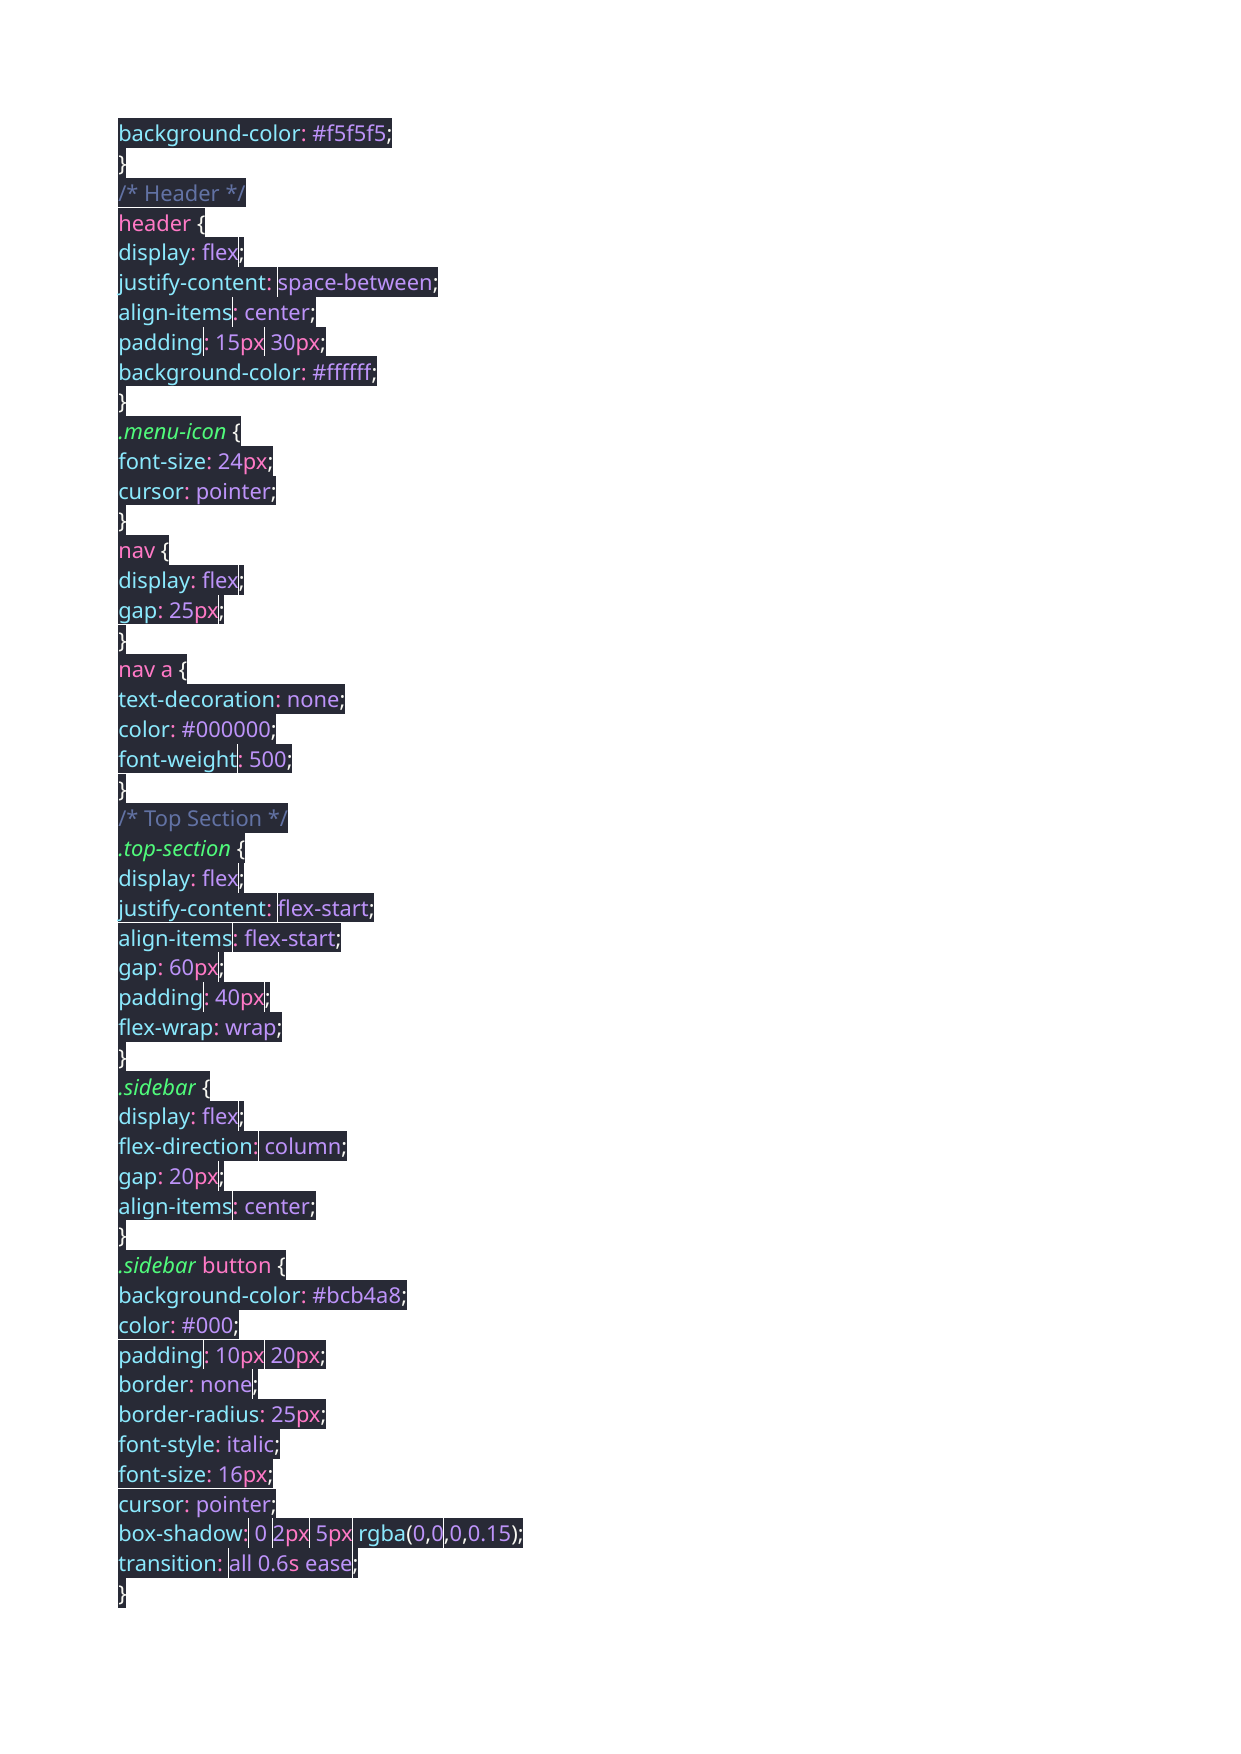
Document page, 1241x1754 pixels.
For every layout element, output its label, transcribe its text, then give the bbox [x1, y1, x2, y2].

text background-color: #f5f5f5; [118, 118, 1122, 148]
text display: flex; [118, 1101, 1122, 1131]
text } [118, 624, 1122, 654]
text cursor: pointer; [118, 476, 1122, 505]
text justify-content: space-between; [118, 267, 1122, 297]
text } [118, 1220, 1122, 1250]
text header { [118, 207, 1122, 237]
text .sidebar button { [118, 1250, 1122, 1280]
text transition: all 0.6s ease; [118, 1548, 1122, 1578]
text .sidebar { [118, 1071, 1122, 1101]
text flex-wrap: wrap; [118, 1012, 1122, 1042]
text font-style: italic; [118, 1429, 1122, 1459]
text color: #000000; [118, 714, 1122, 744]
text font-weight: 500; [118, 744, 1122, 773]
text background-color: #bcb4a8; [118, 1280, 1122, 1310]
text display: flex; [118, 565, 1122, 595]
text nav a { [118, 654, 1122, 684]
text } [118, 148, 1122, 178]
text color: #000; [118, 1310, 1122, 1339]
text text-decoration: none; [118, 684, 1122, 714]
text .top-section { [118, 833, 1122, 863]
text nav { [118, 535, 1122, 565]
text } [118, 505, 1122, 535]
text gap: 25px; [118, 595, 1122, 624]
text /* Header */ [118, 178, 1122, 207]
text align-items: center; [118, 1191, 1122, 1220]
text align-items: center; [118, 297, 1122, 327]
text } [118, 773, 1122, 803]
text font-size: 24px; [118, 446, 1122, 476]
text flex-direction: column; [118, 1131, 1122, 1161]
text align-items: flex-start; [118, 922, 1122, 952]
text gap: 60px; [118, 952, 1122, 982]
text display: flex; [118, 863, 1122, 893]
text border: none; [118, 1369, 1122, 1399]
text gap: 20px; [118, 1161, 1122, 1191]
text box-shadow: 0 2px 5px rgba(0,0,0,0.15); [118, 1518, 1122, 1548]
text background-color: #ffffff; [118, 356, 1122, 386]
text border-radius: 25px; [118, 1399, 1122, 1429]
text padding: 10px 20px; [118, 1339, 1122, 1369]
text display: flex; [118, 237, 1122, 267]
text } [118, 386, 1122, 416]
text cursor: pointer; [118, 1488, 1122, 1518]
text /* Top Section */ [118, 803, 1122, 833]
text } [118, 1042, 1122, 1071]
text padding: 40px; [118, 982, 1122, 1012]
text } [118, 1578, 1122, 1608]
text padding: 15px 30px; [118, 327, 1122, 356]
text font-size: 16px; [118, 1459, 1122, 1488]
text justify-content: flex-start; [118, 893, 1122, 922]
text .menu-icon { [118, 416, 1122, 446]
